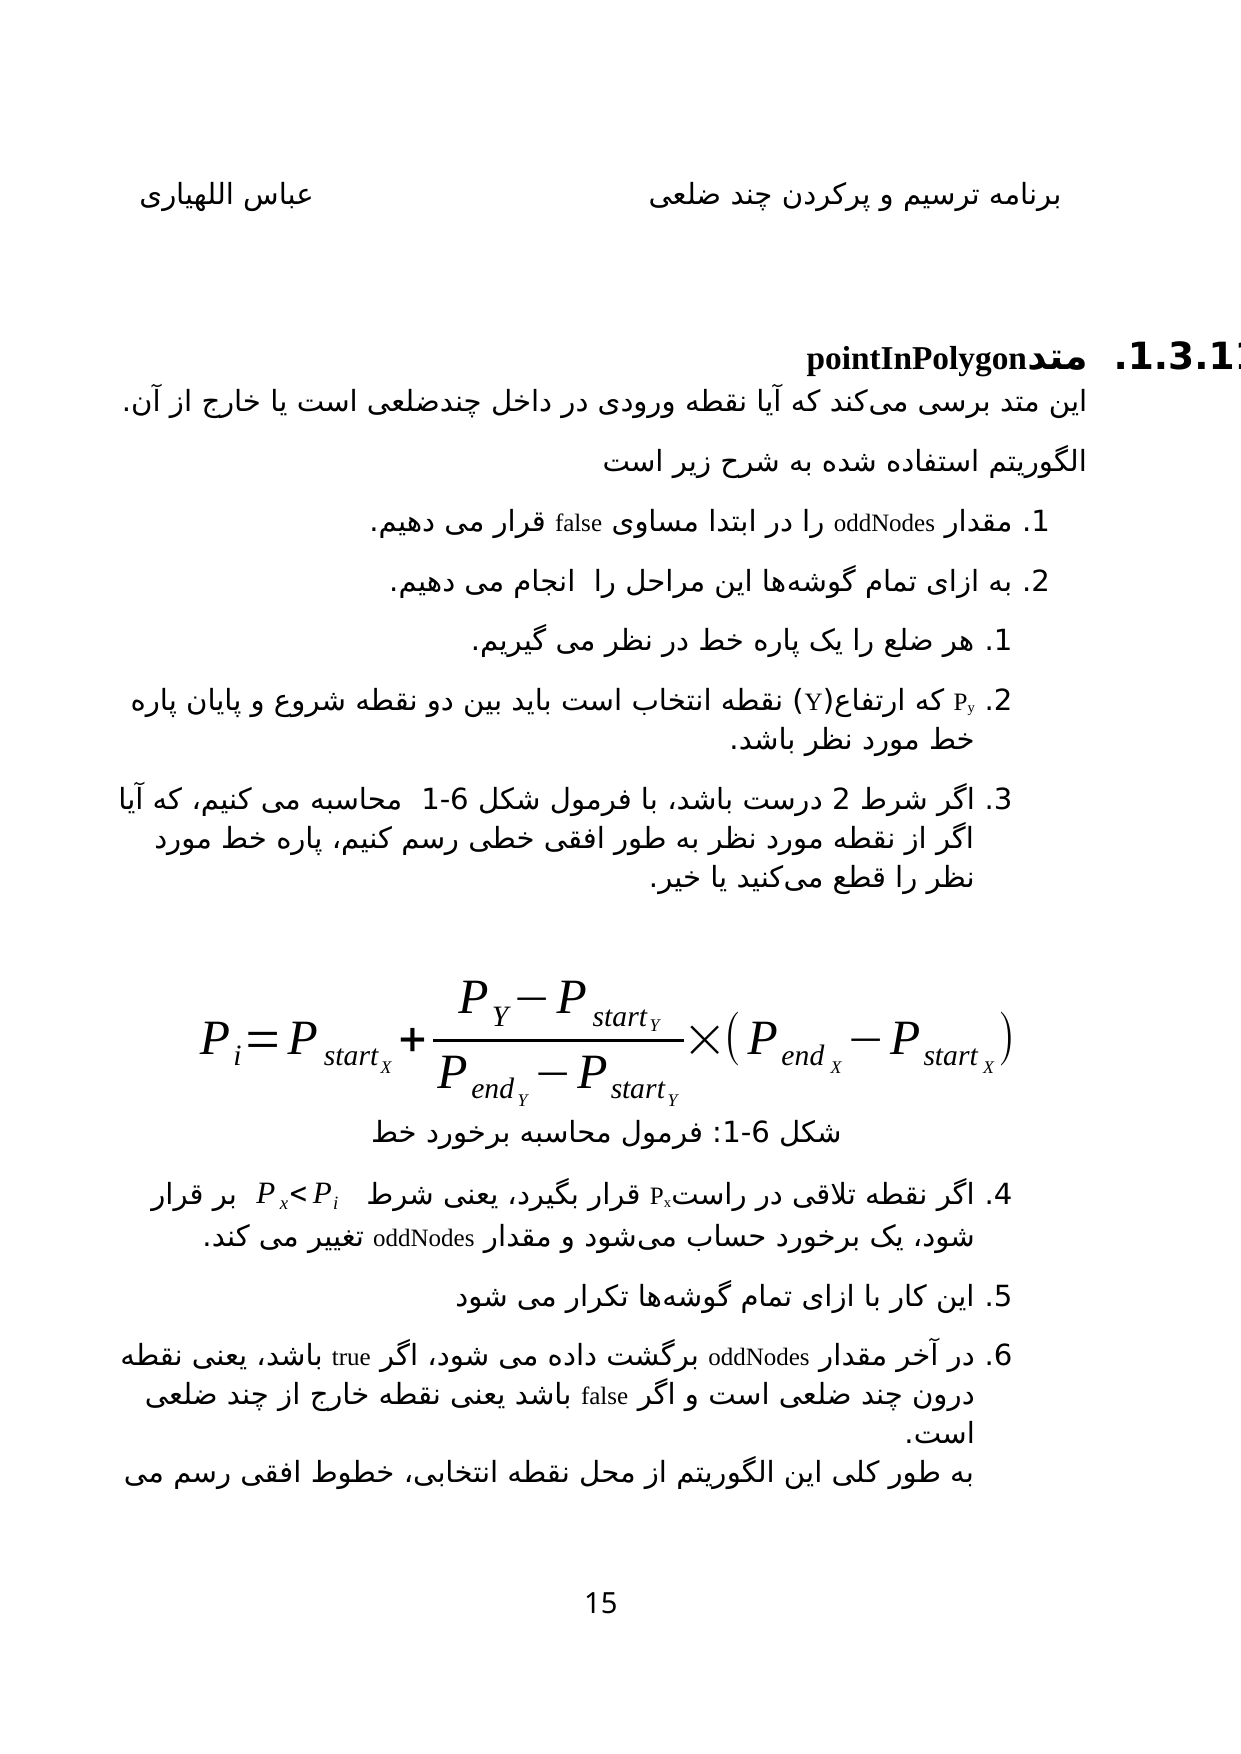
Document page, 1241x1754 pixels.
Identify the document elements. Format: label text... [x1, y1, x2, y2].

list به ازای تمام گوشه‌ها این مراحل را انجام می دهیم. [114, 564, 1050, 598]
list در آخر مقدار oddNodes برگشت داده می شود، اگر true باشد، یعنی نقطه درون چند ضلعی است و اگر false باشد یعنی نقطه خارج از چند ضلعی است. به طور کلی این الگوریتم از محل نقطه انتخابی، خطوط افقی رسم می کند، اگر این خط در سمت راست نقطه مورد نظر، پار خط مورد نظر را قطع کند، مقدار oddNodes عوض می شود. [114, 1339, 1012, 1489]
list شکل 1-6: فرمول محاسبه برخورد خط [187, 969, 1026, 1149]
list اگر شرط 2 درست باشد، با فرمول شکل 1-6 محاسبه می کنیم، که آیا اگر از نقطه مورد نظر به طور افقی خطی رسم کنیم، پاره خط مورد نظر را قطع می‌کنید یا خیر. [114, 782, 1012, 894]
subtitle متدpointInPolygon [114, 334, 1087, 378]
list اگر نقطه تلاقی در راستPx قرار بگیرد، یعنی شرط بر قرار شود، یک برخورد حساب می‌شود و مقدار oddNodes تغییر می کند. [114, 920, 1026, 1253]
list مقدار oddNodes را در ابتدا مساوی false قرار می دهیم. [114, 504, 1050, 538]
text الگوریتم استفاده شده به شرح زیر است [114, 444, 1087, 478]
list این کار با ازای تمام گوشه‌ها تکرار می شود [114, 1279, 1012, 1313]
list هر ضلع را یک پاره خط در نظر می گیریم. [114, 624, 1012, 658]
text این متد برسی می‌کند که آیا نقطه ورودی در داخل چندضلعی است یا خارج از آن. [114, 384, 1087, 418]
list Py که ارتفاع(Y) نقطه انتخاب است باید بین دو نقطه شروع و پایان پاره خط مورد نظر باشد. [114, 683, 1012, 756]
